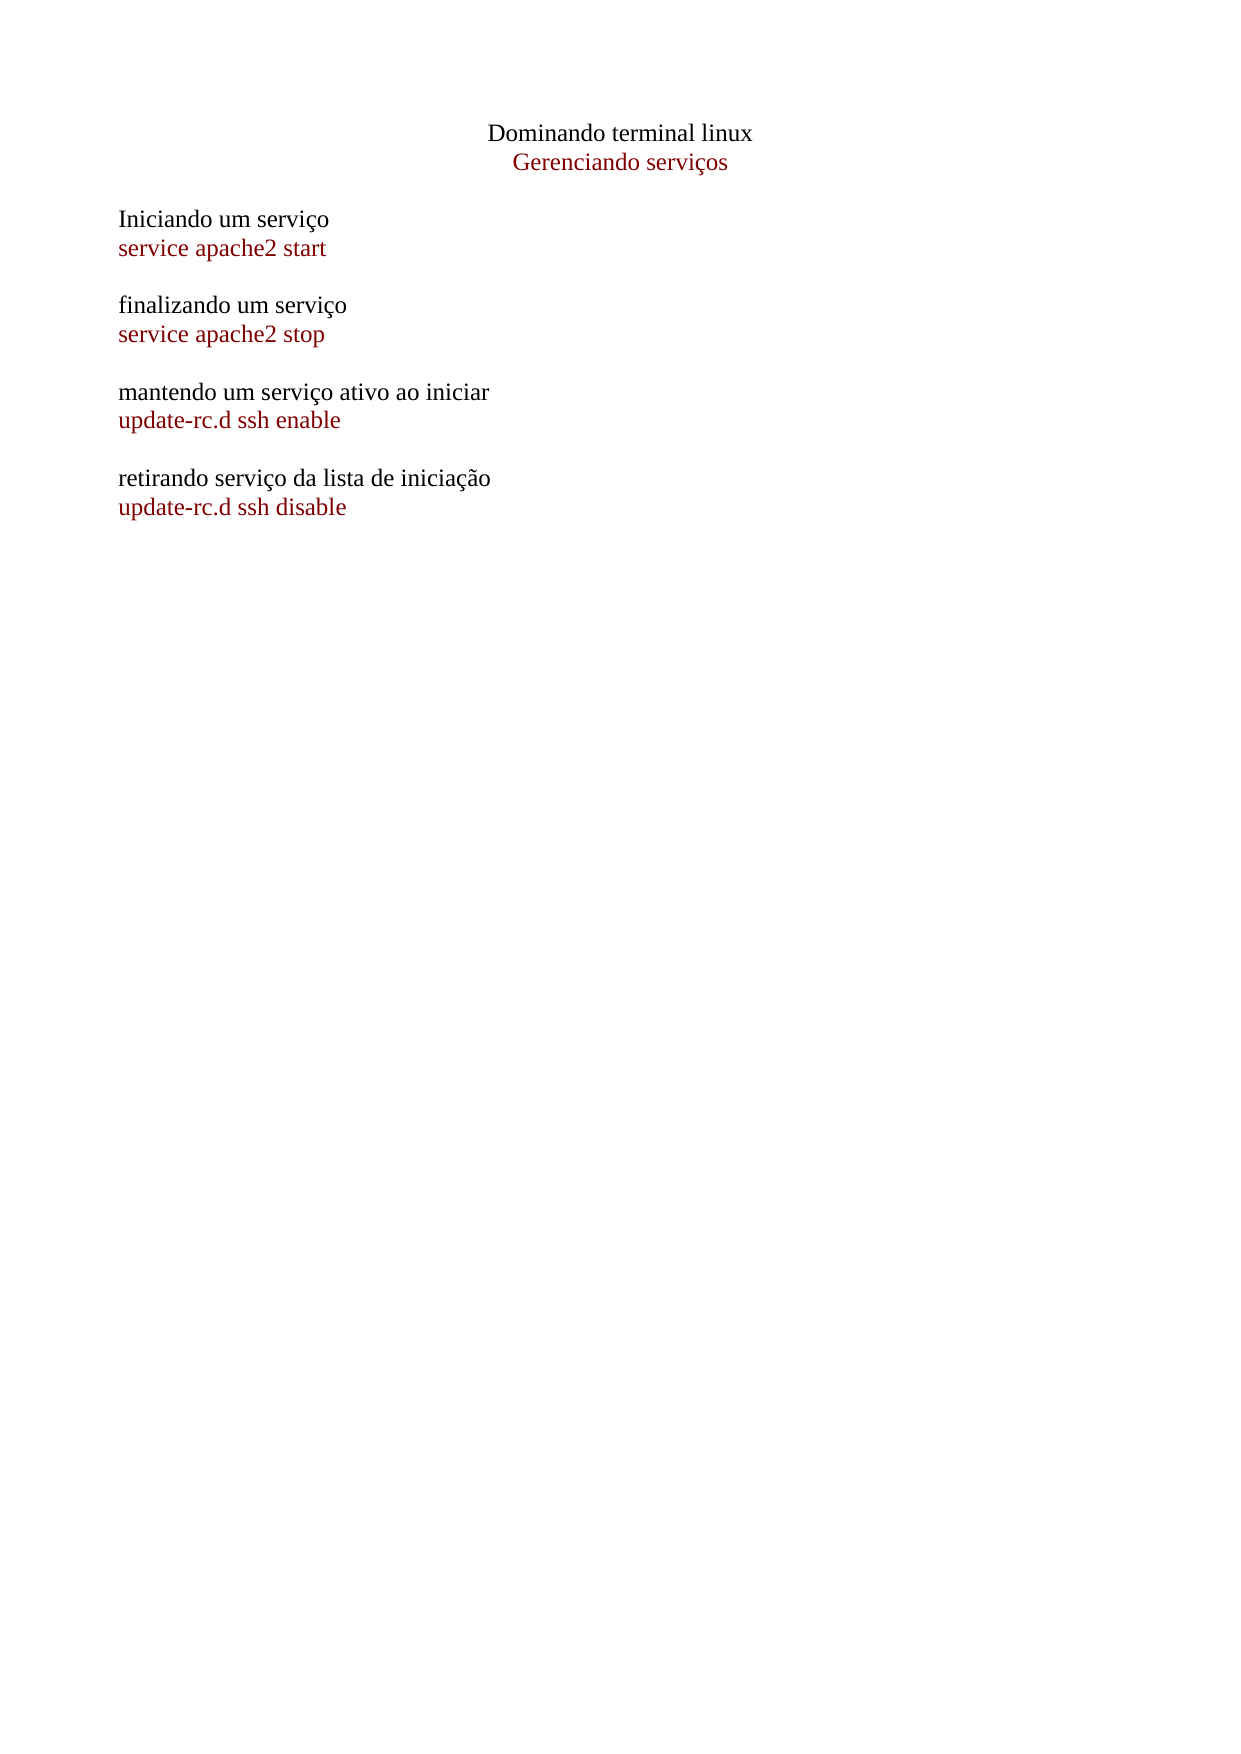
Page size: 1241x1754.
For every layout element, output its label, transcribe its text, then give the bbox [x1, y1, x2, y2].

text Dominando terminal linux [118, 118, 1122, 147]
text Gerenciando serviços [118, 147, 1122, 176]
text update-rc.d ssh disable [118, 492, 1122, 521]
text mantendo um serviço ativo ao iniciar [118, 377, 1122, 406]
text service apache2 start [118, 233, 1122, 262]
text Iniciando um serviço [118, 204, 1122, 233]
text service apache2 stop [118, 319, 1122, 348]
text finalizando um serviço [118, 291, 1122, 319]
text update-rc.d ssh enable [118, 406, 1122, 434]
text retirando serviço da lista de iniciação [118, 463, 1122, 492]
